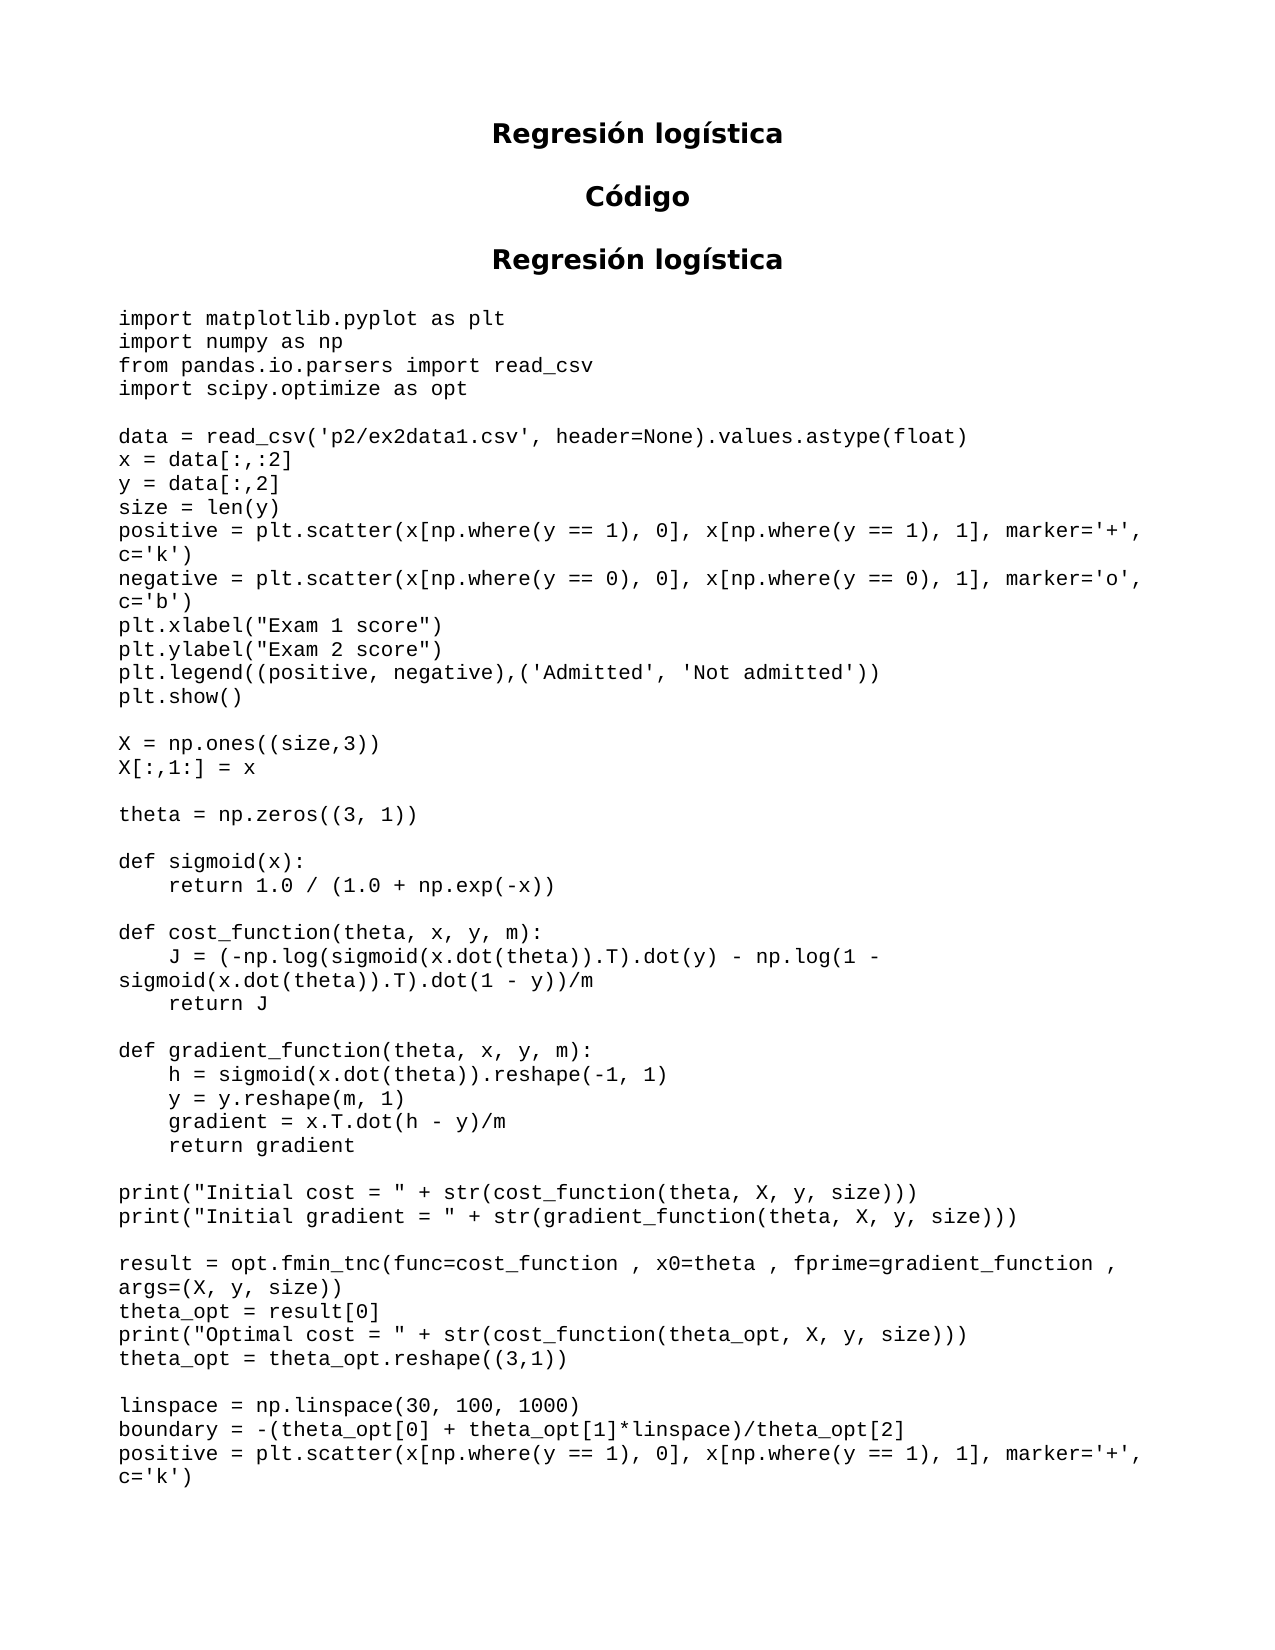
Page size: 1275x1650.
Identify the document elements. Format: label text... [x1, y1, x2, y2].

text plt.xlabel("Exam 1 score") [118, 615, 1157, 638]
text print("Initial cost = " + str(cost_function(theta, X, y, size))) [118, 1182, 1157, 1206]
text Código [118, 181, 1157, 213]
text theta_opt = result[0] [118, 1301, 1157, 1324]
text plt.show() [118, 686, 1157, 709]
text x = data[:,:2] [118, 449, 1157, 473]
text X = np.ones((size,3)) [118, 733, 1157, 757]
text Regresión logística [118, 244, 1157, 276]
text return 1.0 / (1.0 + np.exp(-x)) [118, 875, 1157, 899]
text def gradient_function(theta, x, y, m): [118, 1041, 1157, 1064]
text def cost_function(theta, x, y, m): [118, 922, 1157, 946]
text positive = plt.scatter(x[np.where(y == 1), 0], x[np.where(y == 1), 1], marker='+', c='k') [118, 520, 1157, 568]
text Regresión logística [118, 118, 1157, 150]
text theta_opt = theta_opt.reshape((3,1)) [118, 1348, 1157, 1372]
text J = (-np.log(sigmoid(x.dot(theta)).T).dot(y) - np.log(1 - sigmoid(x.dot(theta)).T).dot(1 - y))/m [118, 946, 1157, 993]
text negative = plt.scatter(x[np.where(y == 0), 0], x[np.where(y == 0), 1], marker='o', c='b') [118, 568, 1157, 615]
text X[:,1:] = x [118, 757, 1157, 780]
text data = read_csv('p2/ex2data1.csv', header=None).values.astype(float) [118, 426, 1157, 449]
text plt.ylabel("Exam 2 score") [118, 638, 1157, 662]
text import numpy as np [118, 331, 1157, 355]
text positive = plt.scatter(x[np.where(y == 1), 0], x[np.where(y == 1), 1], marker='+', c='k') [118, 1442, 1157, 1490]
text return gradient [118, 1135, 1157, 1159]
text result = opt.fmin_tnc(func=cost_function , x0=theta , fprime=gradient_function , args=(X, y, size)) [118, 1253, 1157, 1301]
text gradient = x.T.dot(h - y)/m [118, 1111, 1157, 1135]
text linspace = np.linspace(30, 100, 1000) [118, 1395, 1157, 1419]
text return J [118, 993, 1157, 1017]
text import matplotlib.pyplot as plt [118, 307, 1157, 331]
text y = y.reshape(m, 1) [118, 1088, 1157, 1111]
text y = data[:,2] [118, 473, 1157, 497]
text print("Initial gradient = " + str(gradient_function(theta, X, y, size))) [118, 1206, 1157, 1230]
text from pandas.io.parsers import read_csv [118, 355, 1157, 378]
text print("Optimal cost = " + str(cost_function(theta_opt, X, y, size))) [118, 1324, 1157, 1348]
text size = len(y) [118, 497, 1157, 520]
text import scipy.optimize as opt [118, 378, 1157, 402]
text def sigmoid(x): [118, 851, 1157, 875]
text h = sigmoid(x.dot(theta)).reshape(-1, 1) [118, 1064, 1157, 1088]
text plt.legend((positive, negative),('Admitted', 'Not admitted')) [118, 662, 1157, 686]
text theta = np.zeros((3, 1)) [118, 804, 1157, 828]
text boundary = -(theta_opt[0] + theta_opt[1]*linspace)/theta_opt[2] [118, 1419, 1157, 1442]
